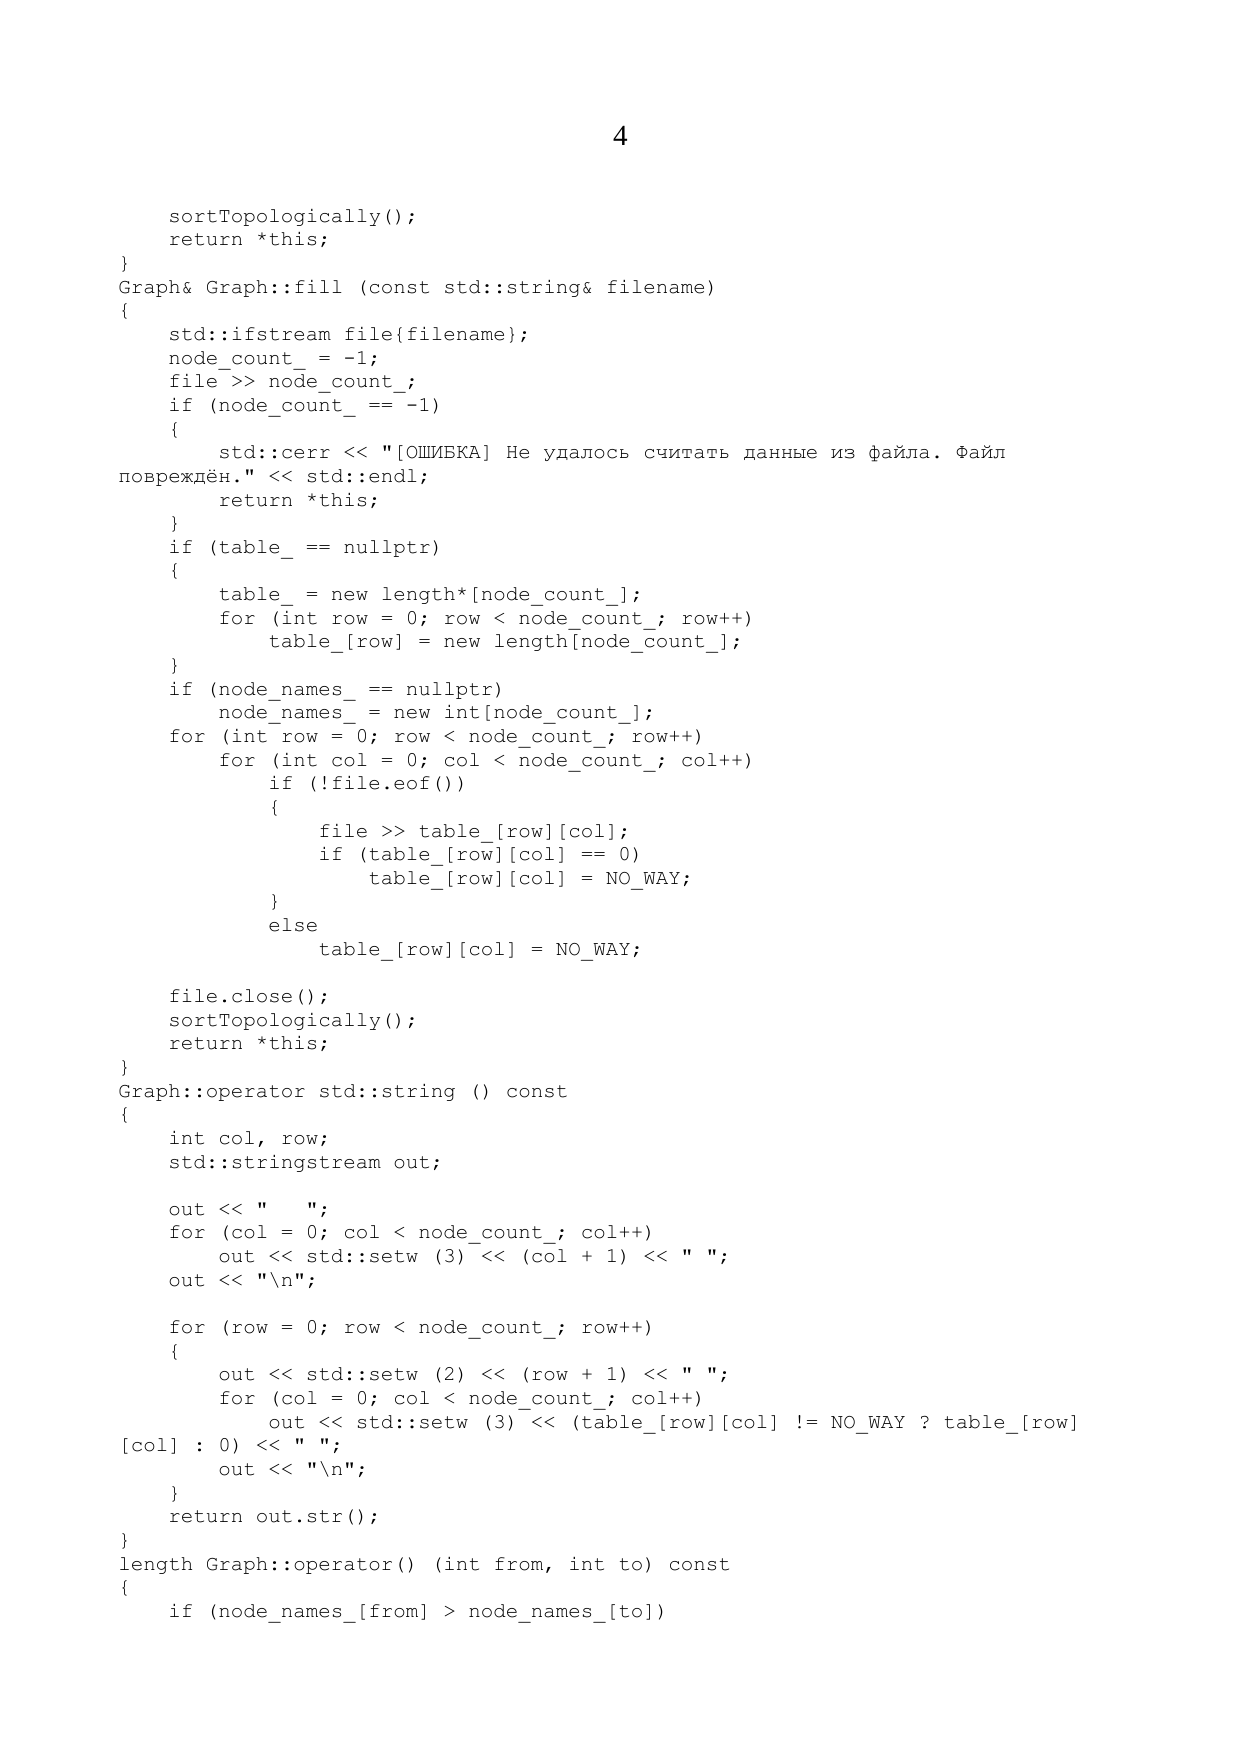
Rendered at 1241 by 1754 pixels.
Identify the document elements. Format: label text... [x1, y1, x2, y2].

text return *this; [118, 1032, 1122, 1056]
text } [118, 1482, 1122, 1505]
text { [118, 1576, 1122, 1600]
text out << "\n"; [118, 1458, 1122, 1482]
text { [118, 299, 1122, 323]
text file >> table_[row][col]; [118, 819, 1122, 843]
text out << std::setw (2) << (row + 1) << " "; [118, 1363, 1122, 1387]
text else [118, 914, 1122, 938]
text table_[row][col] = NO_WAY; [118, 938, 1122, 961]
text { [118, 796, 1122, 819]
text int col, row; [118, 1127, 1122, 1151]
text table_ = new length*[node_count_]; [118, 583, 1122, 607]
text for (int row = 0; row < node_count_; row++) [118, 725, 1122, 749]
text std::stringstream out; [118, 1151, 1122, 1174]
text return *this; [118, 228, 1122, 252]
text out << std::setw (3) << (col + 1) << " "; [118, 1245, 1122, 1269]
text file.close(); [118, 985, 1122, 1009]
text Graph& Graph::fill (const std::string& filename) [118, 276, 1122, 299]
text out << std::setw (3) << (table_[row][col] != NO_WAY ? table_[row][col] : 0) << " "; [118, 1411, 1122, 1458]
text return *this; [118, 488, 1122, 512]
text table_[row] = new length[node_count_]; [118, 630, 1122, 654]
text return out.str(); [118, 1505, 1122, 1529]
text { [118, 418, 1122, 441]
text } [118, 1056, 1122, 1080]
text if (table_ == nullptr) [118, 536, 1122, 559]
text if (!file.eof()) [118, 772, 1122, 796]
text if (node_names_[from] > node_names_[to]) [118, 1600, 1122, 1623]
text out << " "; [118, 1198, 1122, 1222]
text sortTopologically(); [118, 1009, 1122, 1032]
text } [118, 891, 1122, 914]
text std::cerr << "[ОШИБКА] Не удалось считать данные из файла. Файл повреждён." << std::endl; [118, 441, 1122, 488]
text if (table_[row][col] == 0) [118, 843, 1122, 867]
text for (col = 0; col < node_count_; col++) [118, 1222, 1122, 1245]
text } [118, 1529, 1122, 1553]
text for (int row = 0; row < node_count_; row++) [118, 607, 1122, 630]
text file >> node_count_; [118, 370, 1122, 394]
text if (node_names_ == nullptr) [118, 678, 1122, 701]
text length Graph::operator() (int from, int to) const [118, 1553, 1122, 1576]
text table_[row][col] = NO_WAY; [118, 867, 1122, 891]
text out << "\n"; [118, 1269, 1122, 1292]
text if (node_count_ == -1) [118, 394, 1122, 418]
text Graph::operator std::string () const [118, 1080, 1122, 1103]
text } [118, 252, 1122, 276]
text for (int col = 0; col < node_count_; col++) [118, 749, 1122, 772]
text sortTopologically(); [118, 205, 1122, 228]
text for (row = 0; row < node_count_; row++) [118, 1316, 1122, 1340]
text node_names_ = new int[node_count_]; [118, 701, 1122, 725]
text } [118, 654, 1122, 678]
text } [118, 512, 1122, 536]
text { [118, 559, 1122, 583]
text std::ifstream file{filename}; [118, 323, 1122, 347]
text for (col = 0; col < node_count_; col++) [118, 1387, 1122, 1411]
text { [118, 1340, 1122, 1363]
text { [118, 1103, 1122, 1127]
text node_count_ = -1; [118, 347, 1122, 370]
